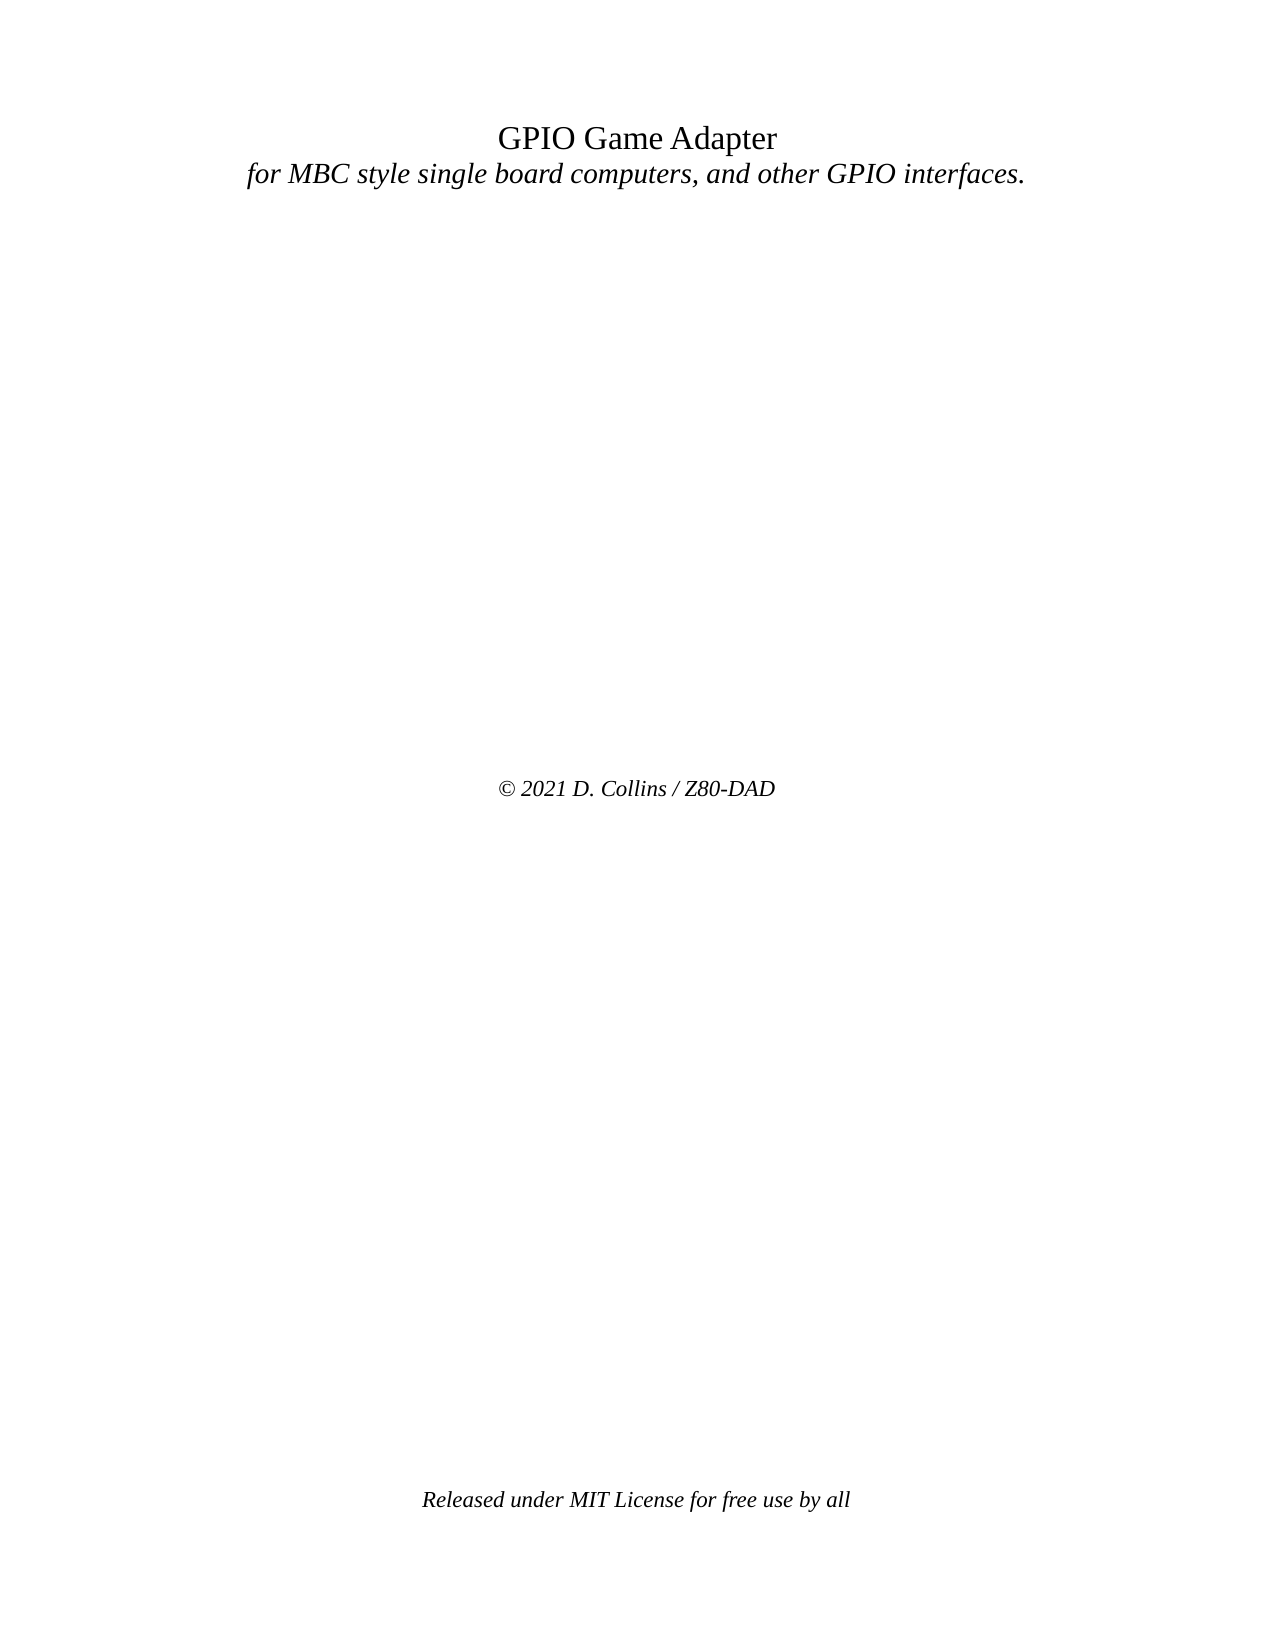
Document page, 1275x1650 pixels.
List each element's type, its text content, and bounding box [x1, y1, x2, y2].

text © 2021 D. Collins / Z80-DAD [118, 774, 1157, 801]
text for MBC style single board computers, and other GPIO interfaces. [118, 156, 1157, 190]
text GPIO Game Adapter [118, 118, 1157, 156]
text Released under MIT License for free use by all [118, 1486, 1157, 1512]
